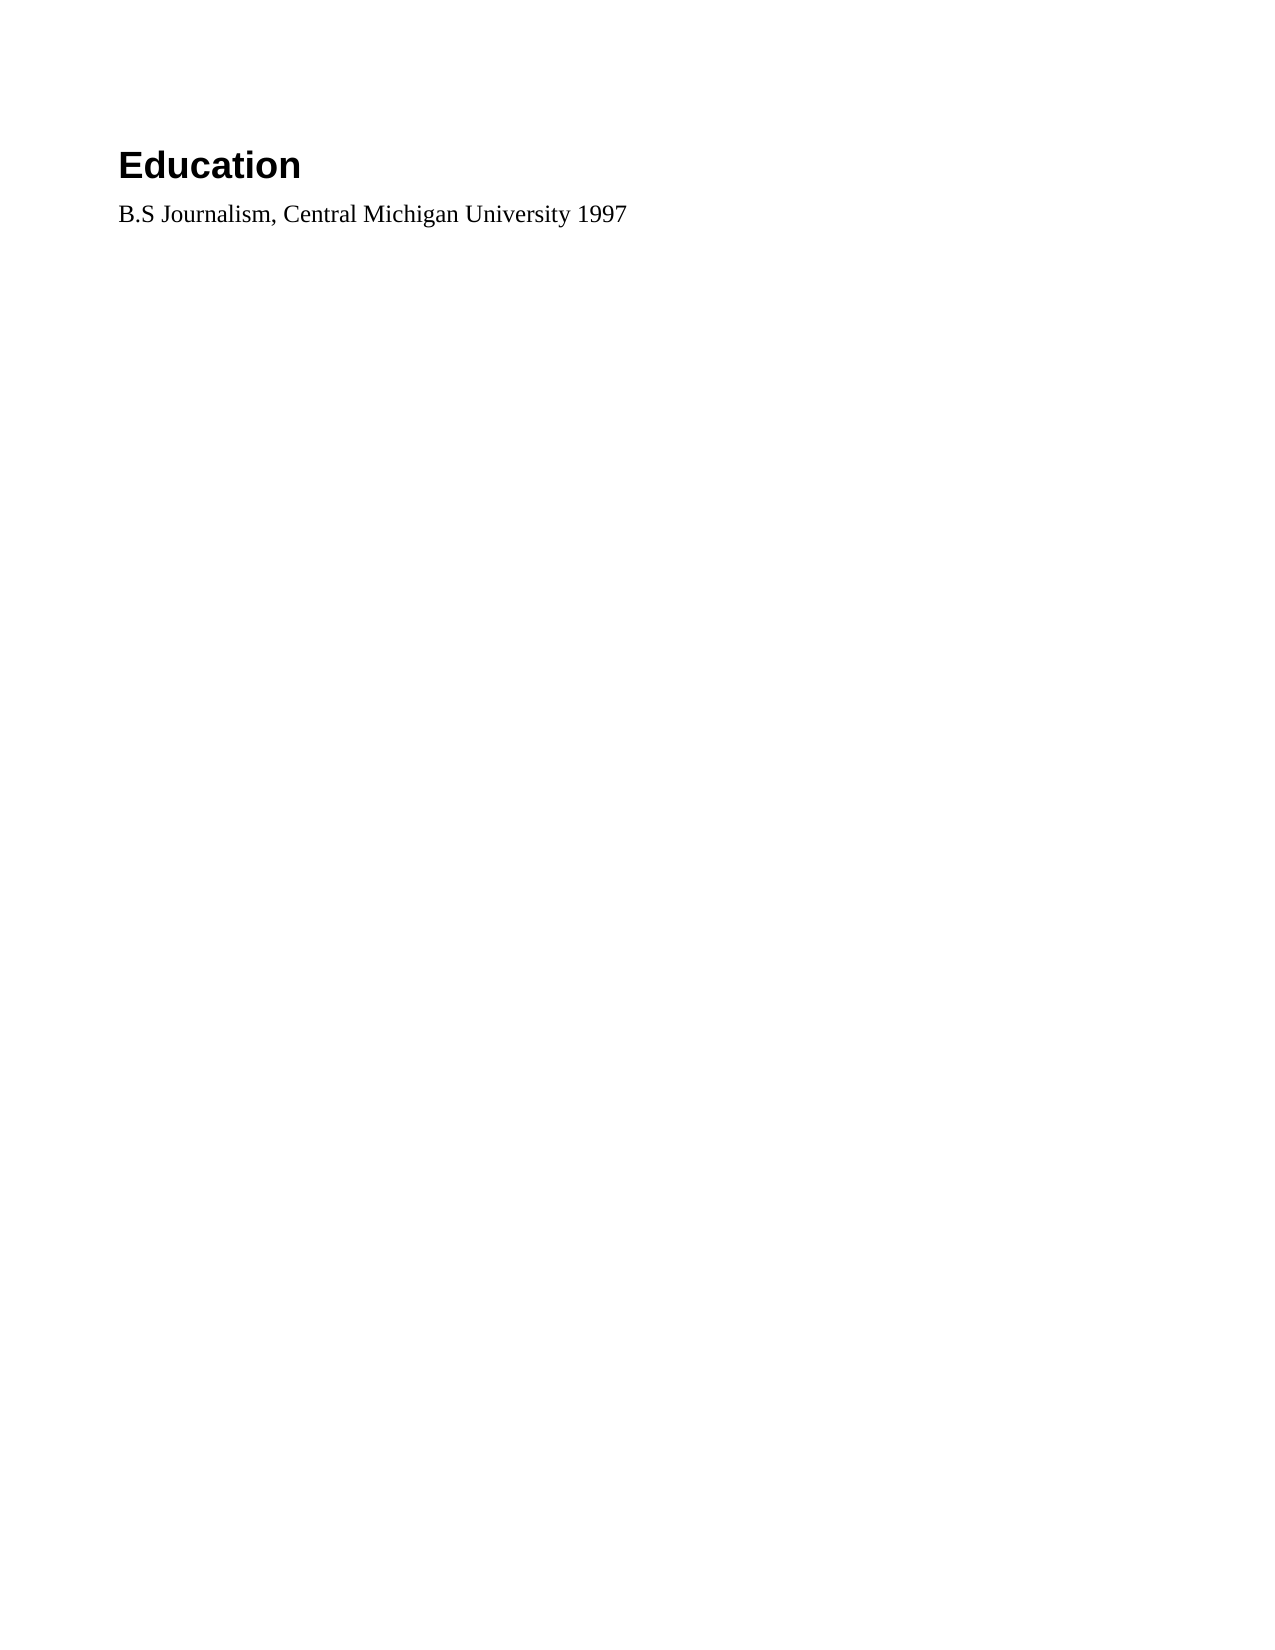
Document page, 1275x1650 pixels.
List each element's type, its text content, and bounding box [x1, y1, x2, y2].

text B.S Journalism, Central Michigan University 1997 [118, 199, 1157, 228]
subtitle Education [118, 143, 1157, 187]
